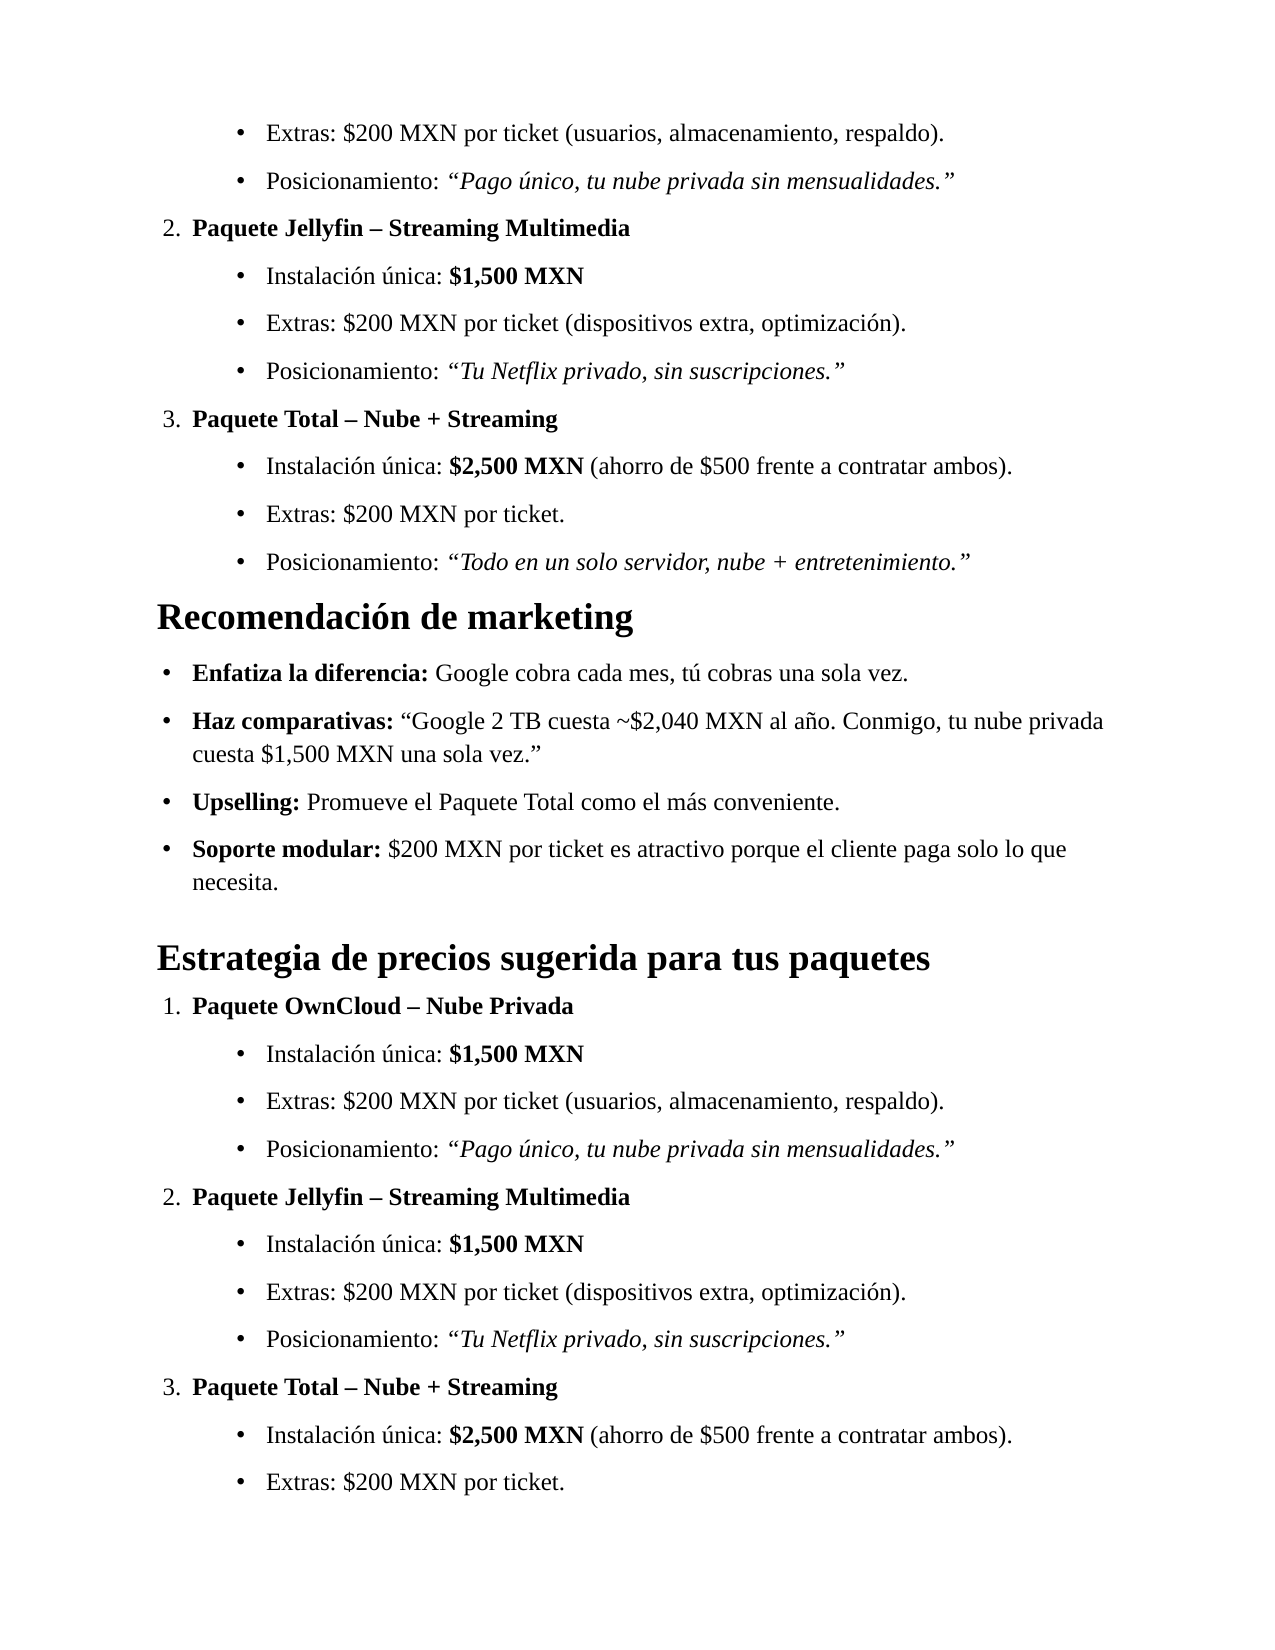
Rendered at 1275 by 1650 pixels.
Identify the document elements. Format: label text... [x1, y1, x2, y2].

list Paquete Jellyfin – Streaming Multimedia [162, 213, 1157, 242]
list Paquete Jellyfin – Streaming Multimedia [162, 1182, 1157, 1210]
list Extras: $200 MXN por ticket. [236, 1467, 1157, 1496]
list Extras: $200 MXN por ticket (dispositivos extra, optimización). [236, 308, 1157, 337]
list Extras: $200 MXN por ticket (usuarios, almacenamiento, respaldo). [236, 1086, 1157, 1115]
subtitle 💡 Estrategia de precios sugerida para tus paquetes [118, 936, 1157, 979]
list Paquete OwnCloud – Nube Privada [162, 991, 1157, 1020]
list Posicionamiento: “Pago único, tu nube privada sin mensualidades.” [236, 166, 1157, 194]
list Posicionamiento: “Todo en un solo servidor, nube + entretenimiento.” [236, 547, 1157, 575]
list Soporte modular: $200 MXN por ticket es atractivo porque el cliente paga solo lo que necesita. [162, 834, 1157, 896]
list Extras: $200 MXN por ticket. [236, 499, 1157, 528]
list Enfatiza la diferencia: Google cobra cada mes, tú cobras una sola vez. [162, 658, 1157, 687]
list Haz comparativas: “Google 2 TB cuesta ~$2,040 MXN al año. Conmigo, tu nube privada cuesta $1,500 MXN una sola vez.” [162, 706, 1157, 768]
list Extras: $200 MXN por ticket (dispositivos extra, optimización). [236, 1277, 1157, 1306]
subtitle 🎯 Recomendación de marketing [118, 594, 1157, 637]
list Posicionamiento: “Pago único, tu nube privada sin mensualidades.” [236, 1134, 1157, 1163]
list Upselling: Promueve el Paquete Total como el más conveniente. [162, 787, 1157, 815]
list Instalación única: $2,500 MXN (ahorro de $500 frente a contratar ambos). [236, 451, 1157, 480]
list Instalación única: $2,500 MXN (ahorro de $500 frente a contratar ambos). [236, 1420, 1157, 1448]
list Instalación única: $1,500 MXN [236, 1039, 1157, 1068]
list Posicionamiento: “Tu Netflix privado, sin suscripciones.” [236, 1324, 1157, 1353]
list Paquete Total – Nube + Streaming [162, 404, 1157, 432]
list Paquete Total – Nube + Streaming [162, 1372, 1157, 1401]
list Posicionamiento: “Tu Netflix privado, sin suscripciones.” [236, 356, 1157, 385]
list Extras: $200 MXN por ticket (usuarios, almacenamiento, respaldo). [236, 118, 1157, 147]
list Instalación única: $1,500 MXN [236, 261, 1157, 290]
list Instalación única: $1,500 MXN [236, 1229, 1157, 1258]
